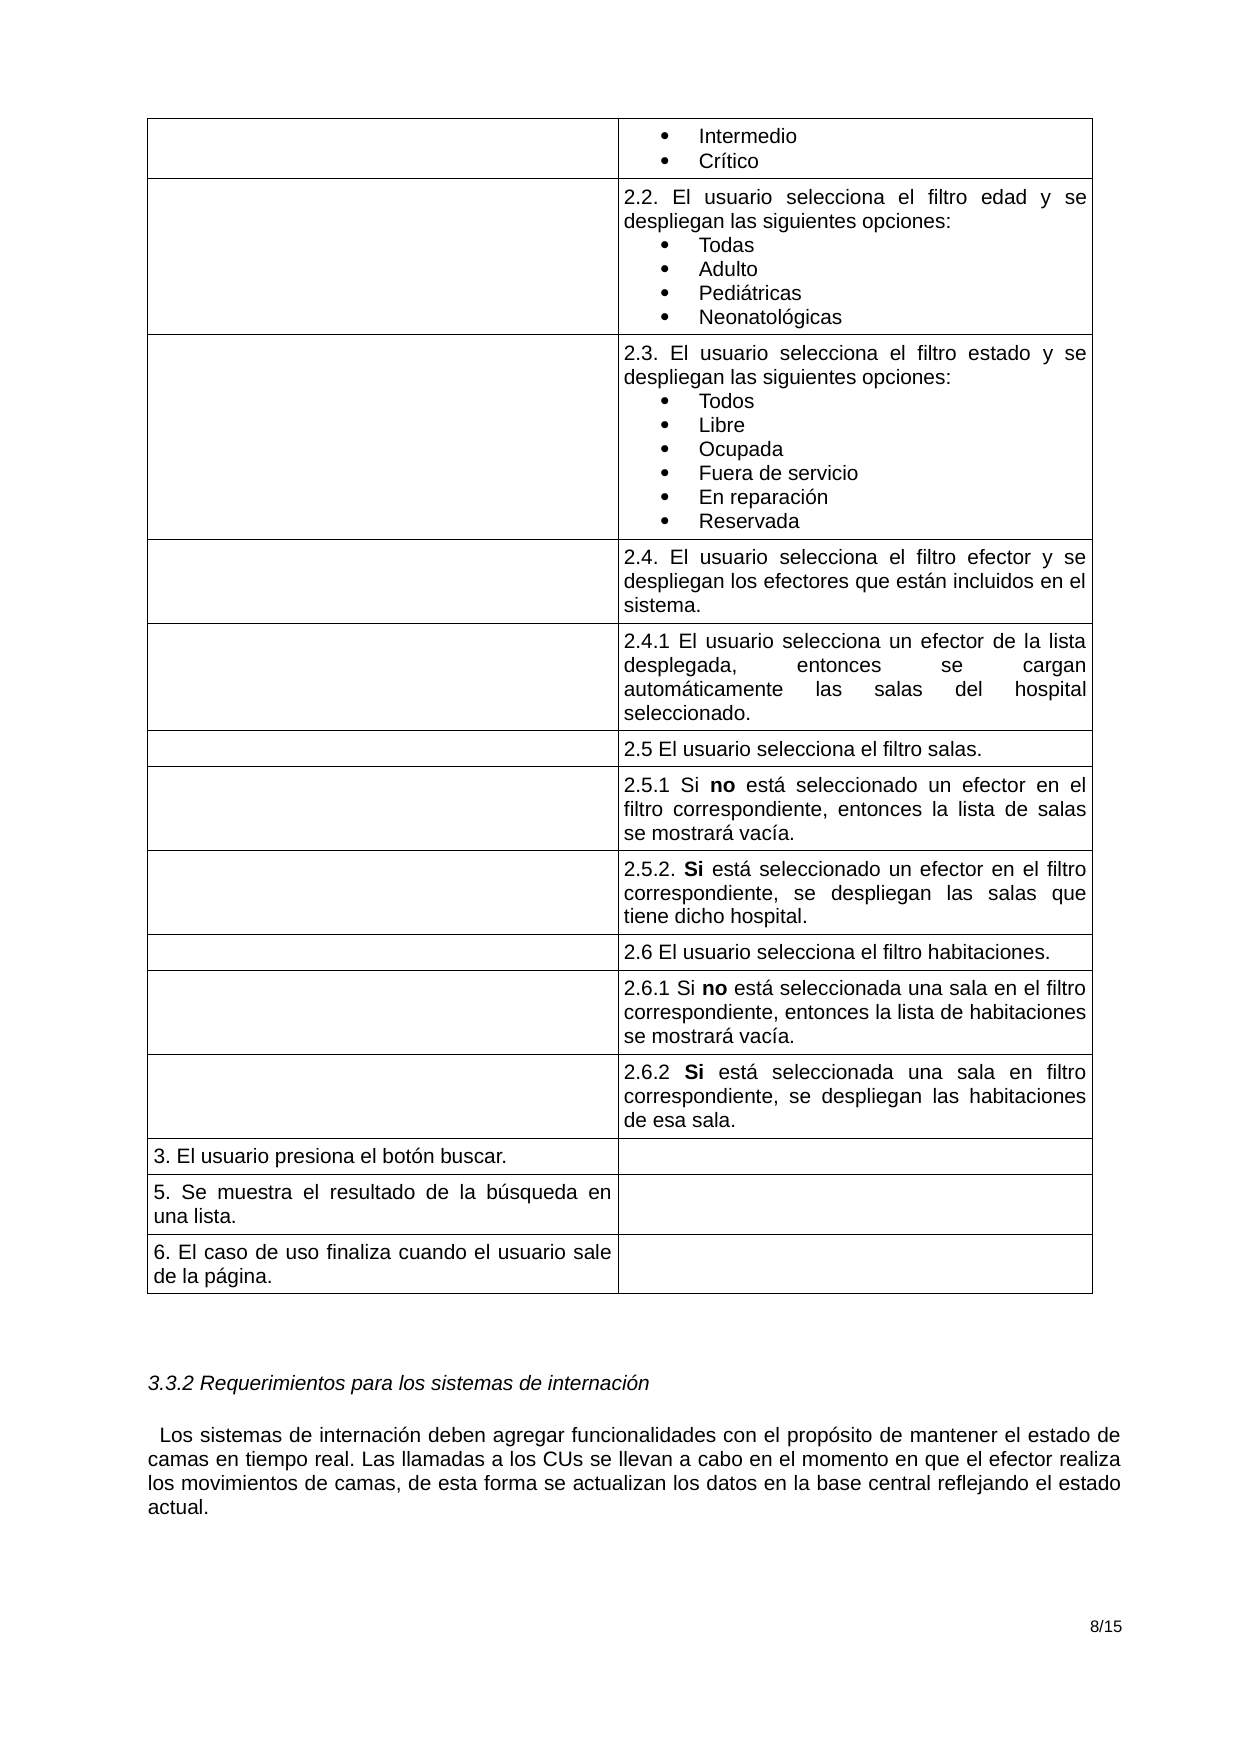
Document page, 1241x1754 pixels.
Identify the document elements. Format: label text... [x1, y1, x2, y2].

table_cell [619, 1175, 1092, 1233]
table_cell [148, 335, 618, 539]
table_cell 6. El caso de uso finaliza cuando el usuario sale de la página. [148, 1235, 618, 1293]
table_cell 2.4.1 El usuario selecciona un efector de la lista desplegada, entonces se cargan automáticamente las salas del hospital seleccionado. [619, 624, 1092, 730]
table_cell [148, 731, 618, 766]
table_cell [148, 540, 618, 622]
table_cell [148, 851, 618, 934]
text 3.3.2 Requerimientos para los sistemas de internación [148, 1371, 1122, 1394]
table_cell [148, 935, 618, 970]
table_cell [148, 767, 618, 850]
table_cell 2.6 El usuario selecciona el filtro habitaciones. [619, 935, 1092, 970]
table_cell 5. Se muestra el resultado de la búsqueda en una lista. [148, 1175, 618, 1233]
table_cell [148, 119, 618, 178]
table_cell [148, 179, 618, 334]
table_cell 2.2. El usuario selecciona el filtro edad y se despliegan las siguientes opciones: Todas Adulto Pediátricas Neonatológicas [619, 179, 1092, 334]
table_cell [619, 1235, 1092, 1293]
table_cell [148, 624, 618, 730]
table_cell 2.4. El usuario selecciona el filtro efector y se despliegan los efectores que están incluidos en el sistema. [619, 540, 1092, 622]
table_cell 2.6.2 Si está seleccionada una sala en filtro correspondiente, se despliegan las habitaciones de esa sala. [619, 1055, 1092, 1138]
table_cell 2.5.1 Si no está seleccionado un efector en el filtro correspondiente, entonces la lista de salas se mostrará vacía. [619, 767, 1092, 850]
table_cell [148, 971, 618, 1054]
table_cell [148, 1055, 618, 1138]
table_cell 2.5 El usuario selecciona el filtro salas. [619, 731, 1092, 766]
table_cell 3. El usuario presiona el botón buscar. [148, 1139, 618, 1173]
table_cell 2.5.2. Si está seleccionado un efector en el filtro correspondiente, se despliegan las salas que tiene dicho hospital. [619, 851, 1092, 934]
table_cell 2.3. El usuario selecciona el filtro estado y se despliegan las siguientes opciones: Todos Libre Ocupada Fuera de servicio En reparación Reservada [619, 335, 1092, 539]
table_cell 2.1. El usuario selecciona el filtro cuidado progresivo y se despliegan las siguientes opciones: Todos Moderado Intermedio Crítico [619, 119, 1092, 178]
table_cell [619, 1139, 1092, 1173]
text Los sistemas de internación deben agregar funcionalidades con el propósito de mantener el estado de camas en tiempo real. Las llamadas a los CUs se llevan a cabo en el momento en que el efector realiza los movimientos de camas, de esta forma se actualizan los datos en la base central reflejando el estado actual. [148, 1423, 1122, 1519]
table_cell 2.6.1 Si no está seleccionada una sala en el filtro correspondiente, entonces la lista de habitaciones se mostrará vacía. [619, 971, 1092, 1054]
